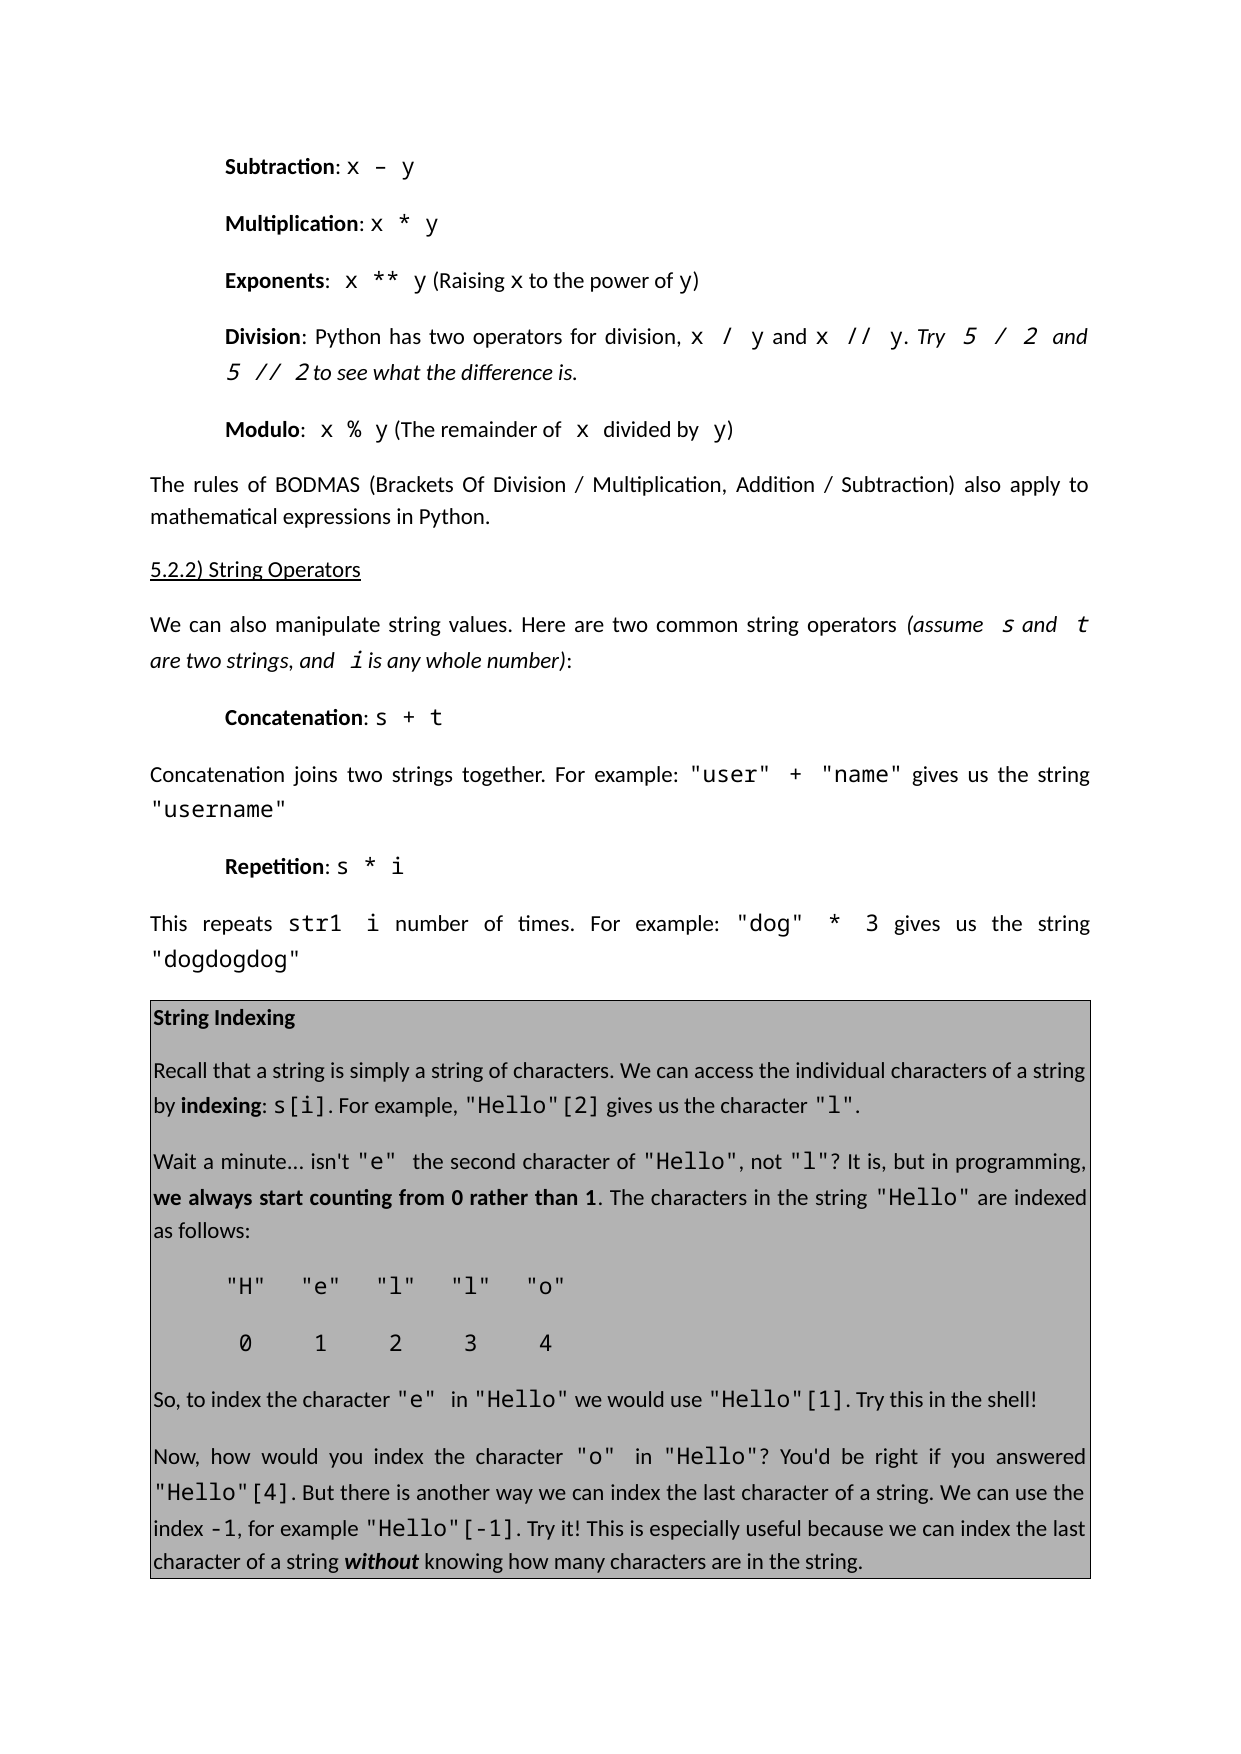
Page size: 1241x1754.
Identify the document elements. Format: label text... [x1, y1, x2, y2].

text We can also manipulate string values. Here are two common string operators (assume s and t are two strings, and i is any whole number): [150, 608, 1090, 675]
text Division: Python has two operators for division, x / y and x // y. Try 5 / 2 and 5 // 2 to see what the difference is. [225, 320, 1090, 387]
text The rules of BODMAS (Brackets Of Division / Multiplication, Addition / Subtraction) also apply to mathematical expressions in Python. [150, 470, 1090, 530]
text Wait a minute... isn't "e" the second character of "Hello", not "l"? It is, but in programming, we always start counting from 0 rather than 1. The characters in the string "Hello" are indexed as follows: [151, 1142, 1090, 1245]
text This repeats str1 i number of times. For example: "dog" * 3 gives us the string "dogdogdog" [150, 907, 1090, 974]
text Recall that a string is simply a string of characters. We can access the individual characters of a string by indexing: s[i]. For example, "Hello"[2] gives us the character "l". [151, 1053, 1090, 1120]
text Concatenation: s + t [150, 701, 1090, 732]
text Now, how would you index the character "o" in "Hello"? You'd be right if you answered "Hello"[4]. But there is another way we can index the last character of a string. We can use the index -1, for example "Hello"[-1]. Try it! This is especially useful because we can index the last character of a string without knowing how many characters are in the string. [151, 1437, 1090, 1578]
text So, to index the character "e" in "Hello" we would use "Hello"[1]. Try this in the shell! [151, 1380, 1090, 1414]
text 0 1 2 3 4 [151, 1323, 1090, 1358]
text String Indexing [151, 1001, 1090, 1031]
text Concatenation joins two strings together. For example: "user" + "name" gives us the string "username" [150, 757, 1090, 825]
text Repetition: s * i [150, 850, 1090, 881]
text Exponents: x ** y (Raising x to the power of y) [225, 263, 1090, 295]
text "H" "e" "l" "l" "o" [151, 1267, 1090, 1301]
text Modulo: x % y (The remainder of x divided by y) [225, 413, 1090, 444]
text 5.2.2) String Operators [150, 555, 1090, 583]
text Multiplication: x * y [225, 207, 1090, 238]
text Subtraction: x – y [225, 150, 1090, 181]
